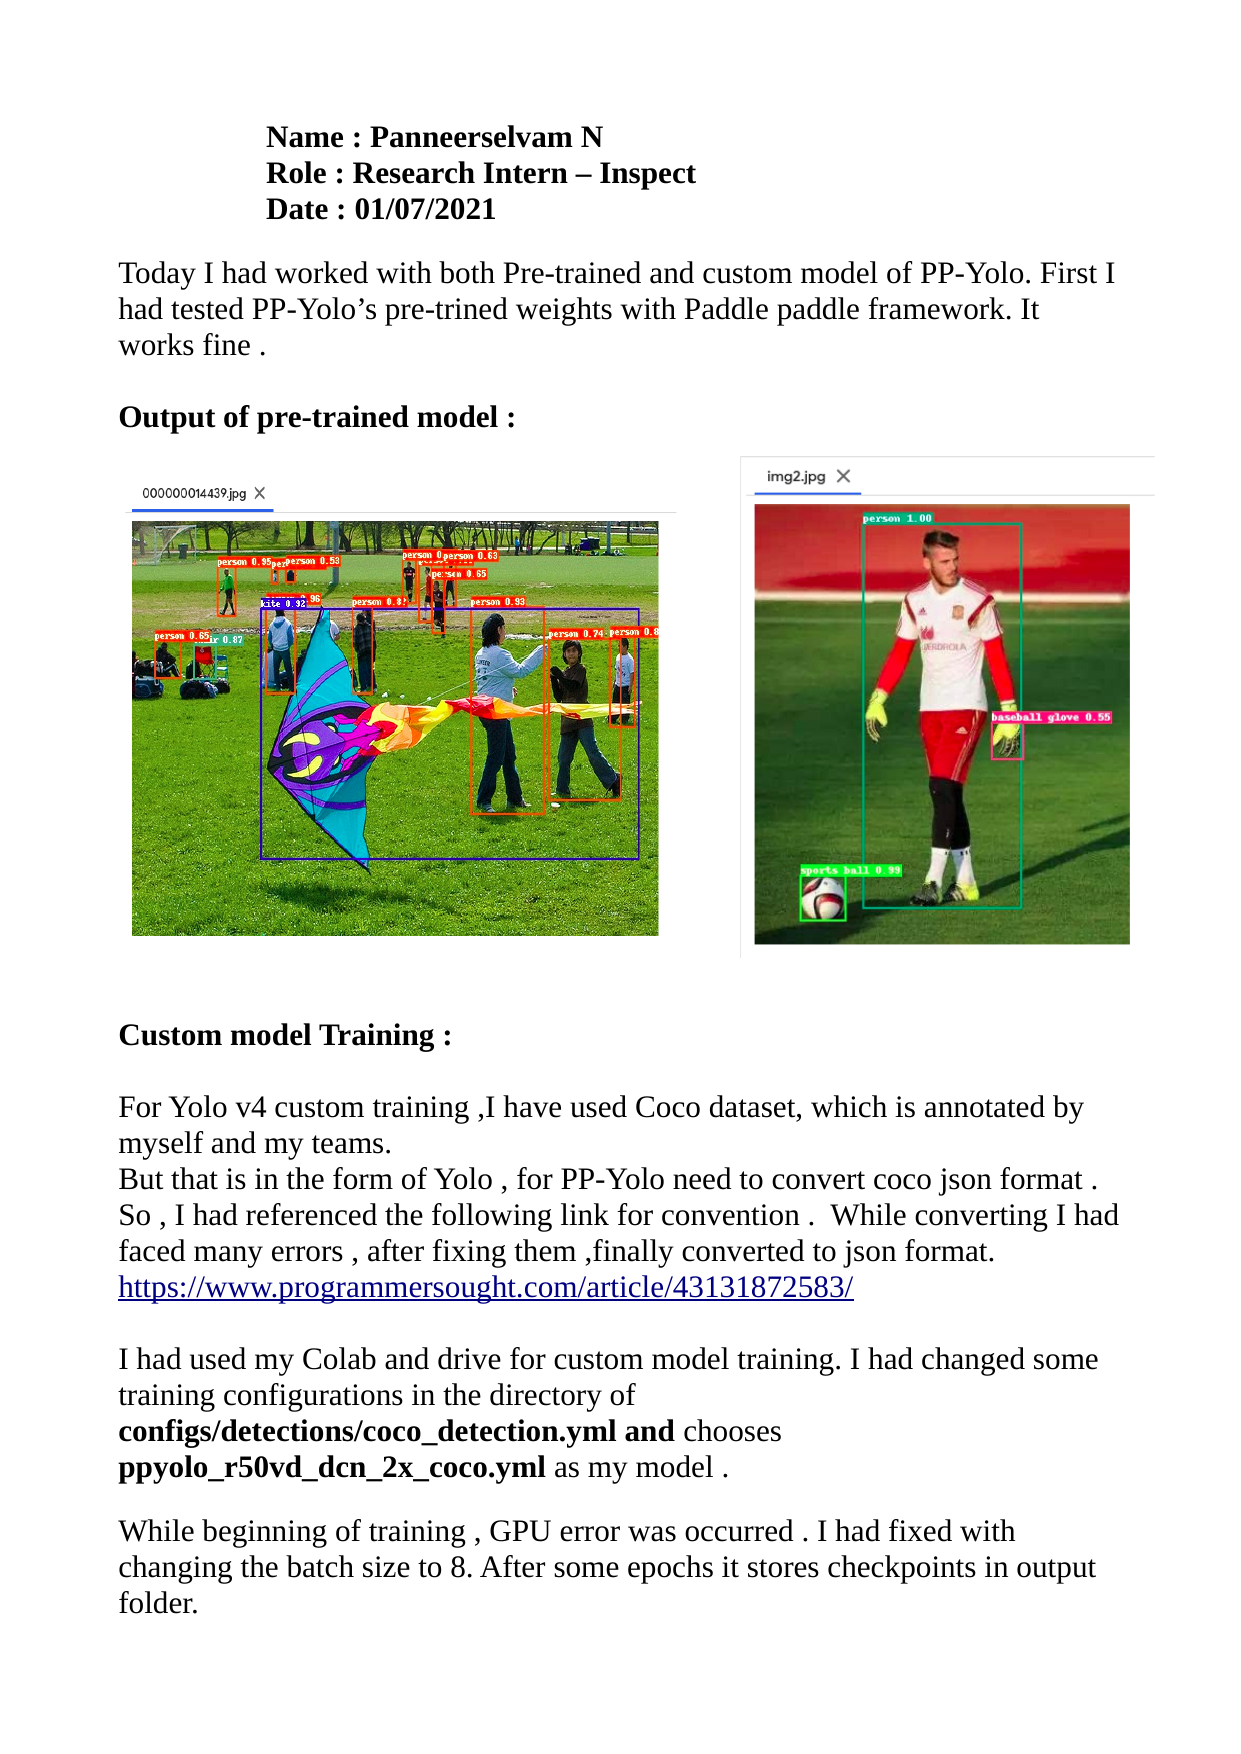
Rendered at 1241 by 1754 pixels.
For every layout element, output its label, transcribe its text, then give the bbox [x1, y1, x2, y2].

text Name : Panneerselvam N [118, 118, 1122, 154]
text But that is in the form of Yolo , for PP-Yolo need to convert coco json format . So , I had referenced the following link for convention . While converting I had faced many errors , after fixing them ,finally converted to json format. [118, 1160, 1122, 1268]
text Output of pre-trained model : [118, 398, 1122, 434]
text Date : 01/07/2021 [118, 190, 1122, 226]
text Role : Research Intern – Inspect [118, 154, 1122, 190]
picture [121, 475, 677, 951]
text I had used my Colab and drive for custom model training. I had changed some training configurations in the directory of configs/detections/coco_detection.yml and chooses [118, 1340, 1122, 1448]
text ppyolo_r50vd_dcn_2x_coco.yml as my model . [118, 1448, 1122, 1484]
text Today I had worked with both Pre-trained and custom model of PP-Yolo. First I had tested PP-Yolo’s pre-trined weights with Paddle paddle framework. It works fine . [118, 255, 1122, 362]
text Custom model Training : [118, 1017, 1122, 1052]
text https://www.programmersought.com/article/43131872583/ [118, 1268, 1122, 1304]
picture [740, 451, 1155, 958]
text While beginning of training , GPU error was occurred . I had fixed with changing the batch size to 8. After some epochs it stores checkpoints in output folder. [118, 1512, 1122, 1620]
text For Yolo v4 custom training ,I have used Coco dataset, which is annotated by myself and my teams. [118, 1088, 1122, 1160]
